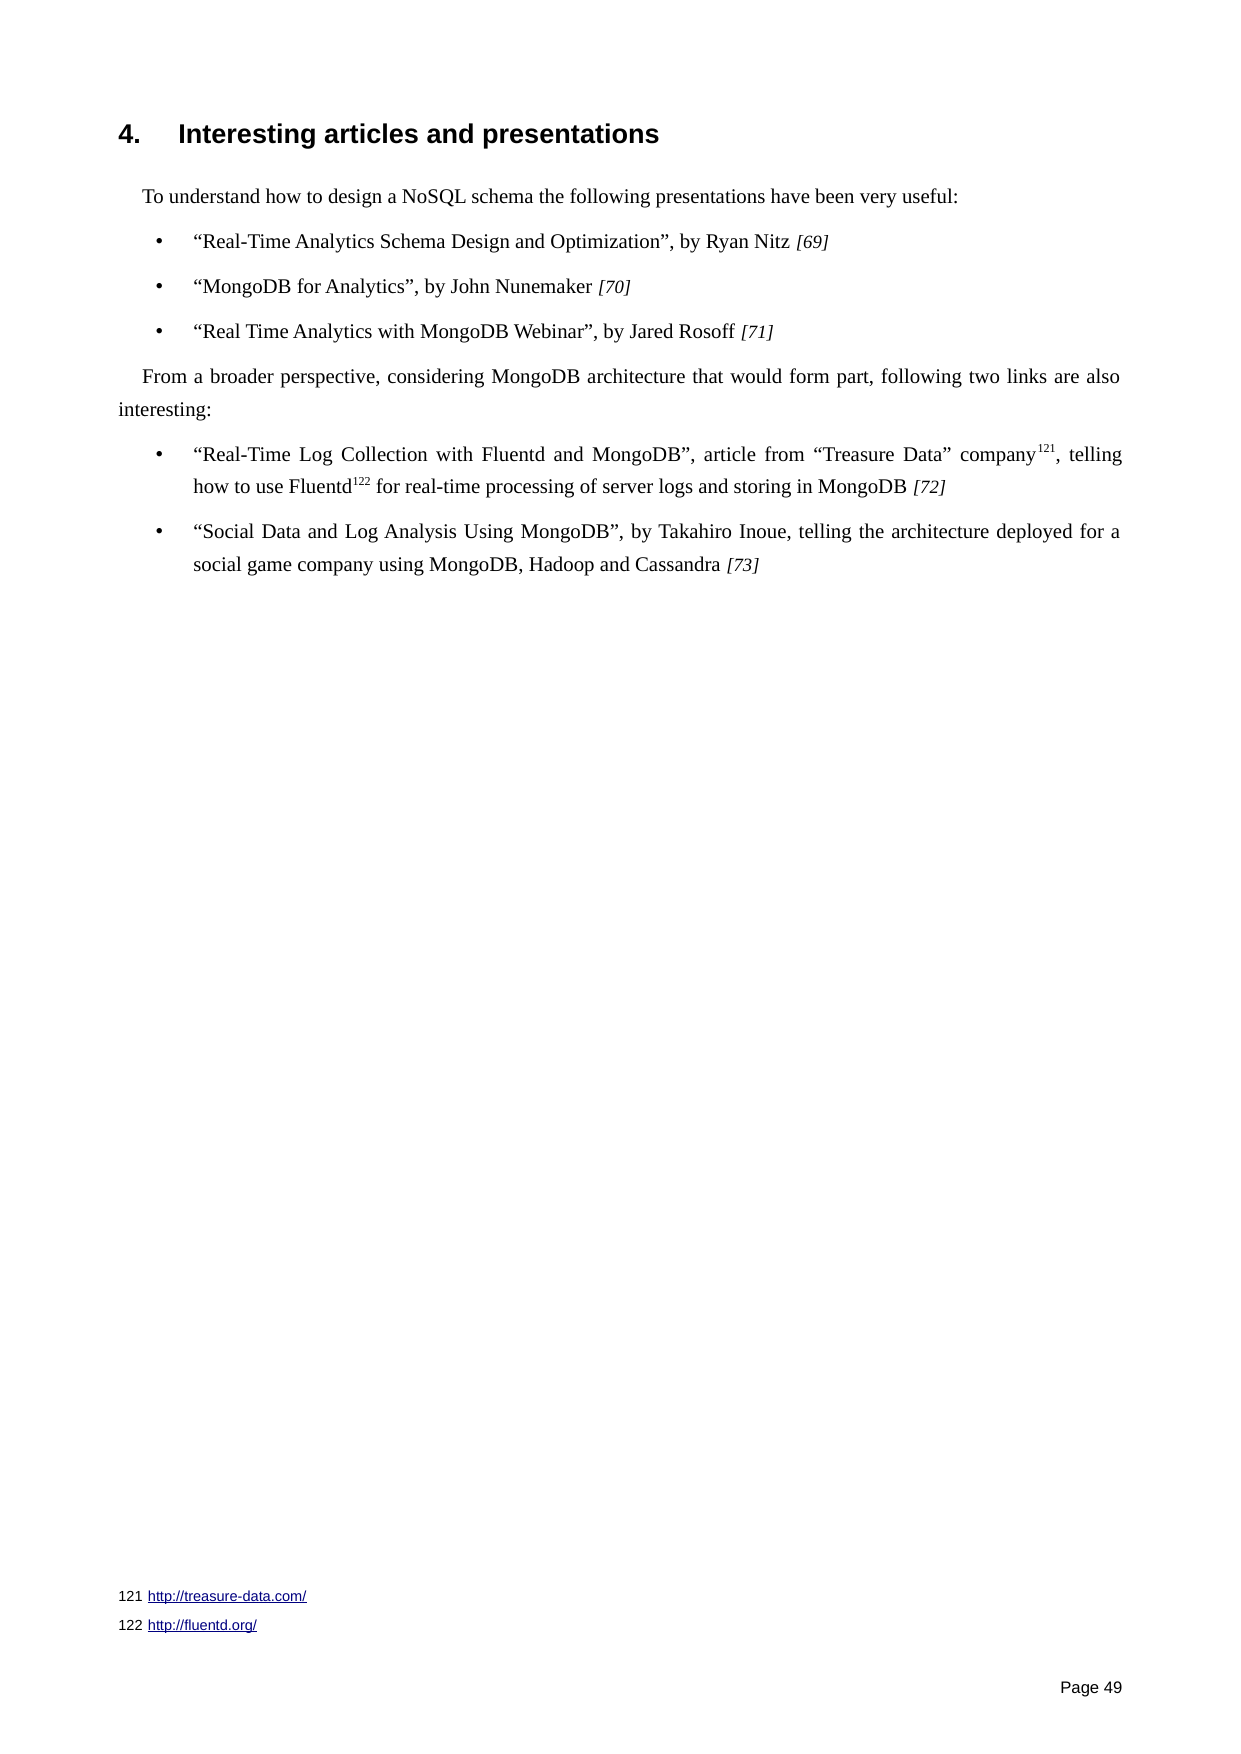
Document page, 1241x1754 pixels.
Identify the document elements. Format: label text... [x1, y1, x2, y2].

text From a broader perspective, considering MongoDB architecture that would form part, following two links are also interesting: [118, 357, 1122, 422]
list “Real-Time Analytics Schema Design and Optimization”, by Ryan Nitz [69] [156, 222, 1122, 255]
list “Real-Time Log Collection with Fluentd and MongoDB”, article from “Treasure Data” company, telling how to use Fluentd for real-time processing of server logs and storing in MongoDB [72] [156, 435, 1122, 500]
list http://fluentd.org/ [118, 1607, 1122, 1636]
list “Social Data and Log Analysis Using MongoDB”, by Takahiro Inoue, telling the architecture deployed for a social game company using MongoDB, Hadoop and Cassandra [73] [156, 512, 1122, 577]
text To understand how to design a NoSQL schema the following presentations have been very useful: [118, 177, 1122, 210]
list “Real Time Analytics with MongoDB Webinar”, by Jared Rosoff [71] [156, 312, 1122, 345]
subtitle Interesting articles and presentations [118, 118, 1122, 149]
list http://treasure-data.com/ [118, 1577, 1122, 1607]
list “MongoDB for Analytics”, by John Nunemaker [70] [156, 267, 1122, 300]
